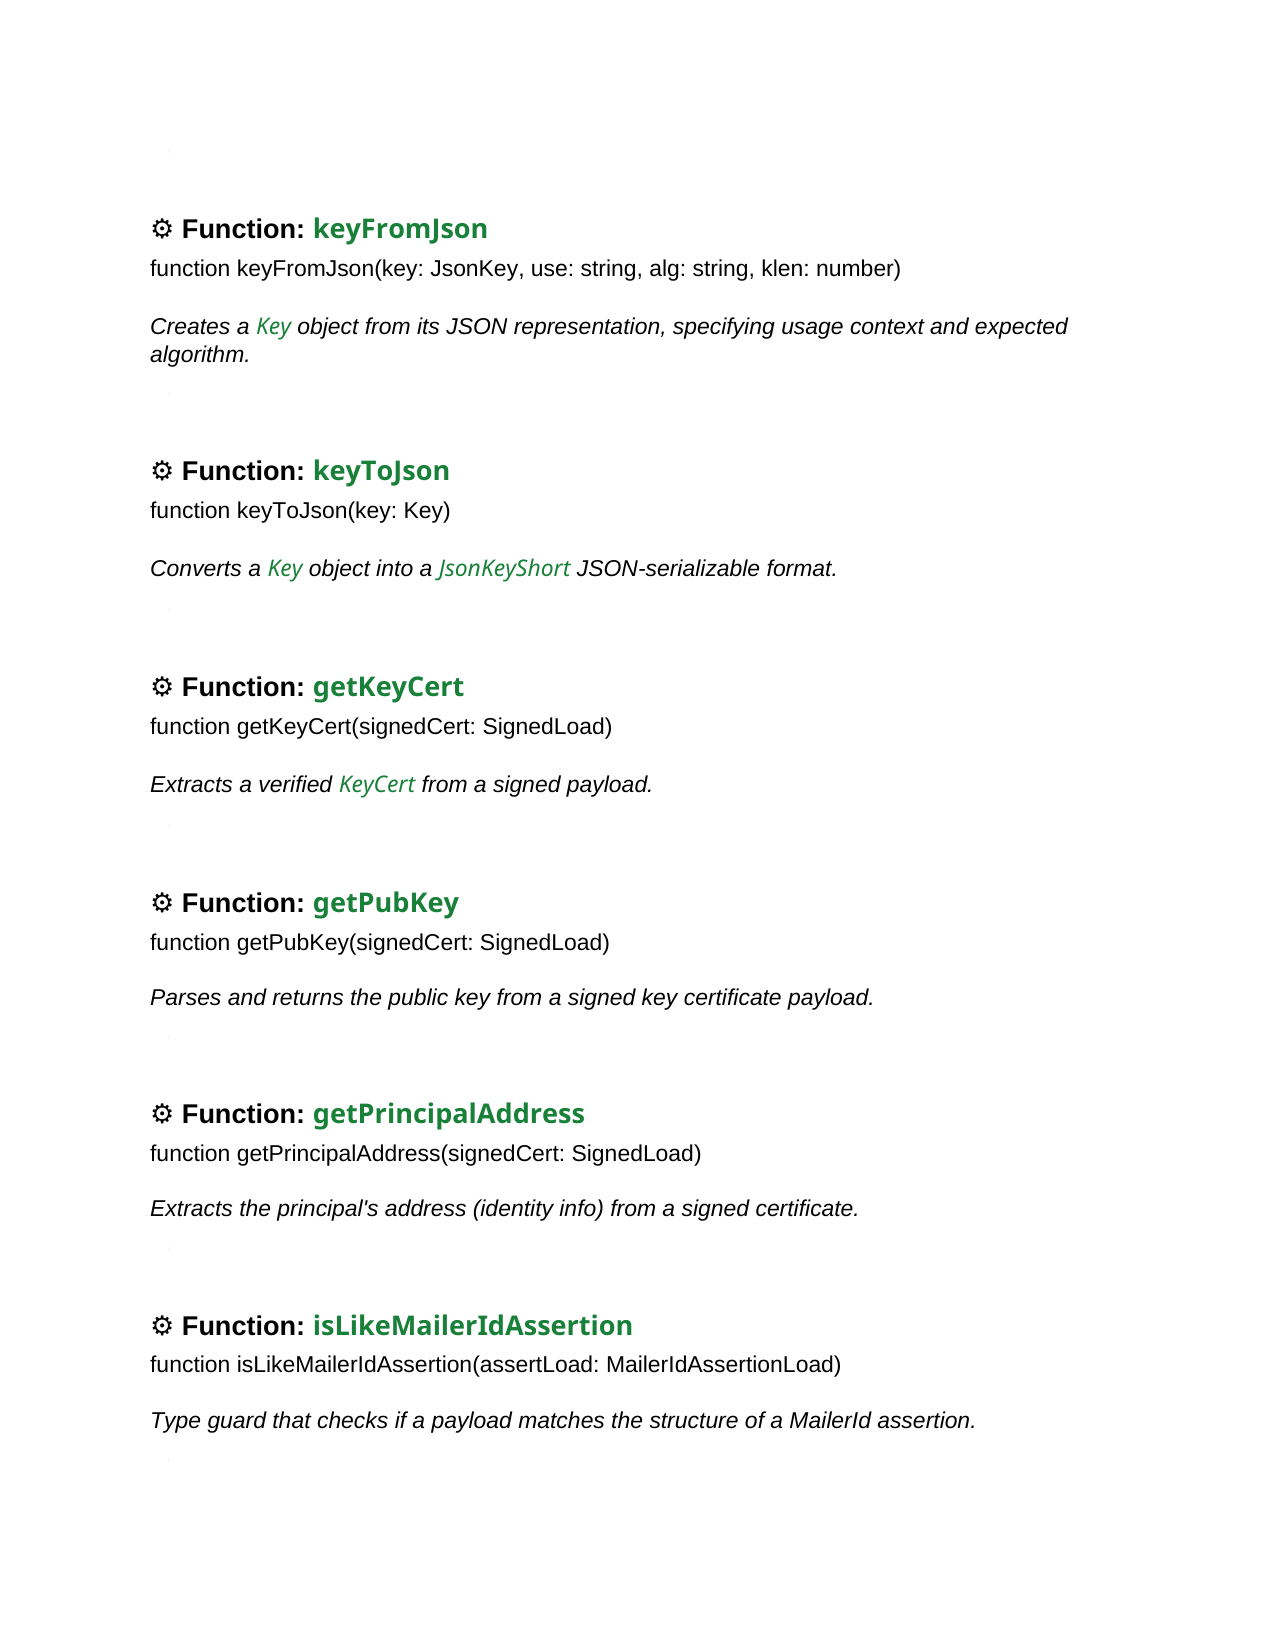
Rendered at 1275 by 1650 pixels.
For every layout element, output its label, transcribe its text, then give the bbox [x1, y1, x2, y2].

subtitle ⚙️ Function: getPubKey [150, 884, 1125, 921]
text function keyFromJson(key: JsonKey, use: string, alg: string, klen: number) [150, 254, 1125, 281]
subtitle ⚙️ Function: keyFromJson [150, 209, 1125, 246]
text Extracts a verified KeyCert from a signed payload. [150, 768, 1125, 799]
text Extracts the principal's address (identity info) from a signed certificate. [150, 1195, 1125, 1222]
text function isLikeMailerIdAssertion(assertLoad: MailerIdAssertionLoad) [150, 1351, 1125, 1378]
text Converts a Key object into a JsonKeyShort JSON-serializable format. [150, 552, 1125, 583]
subtitle ⚙️ Function: getKeyCert [150, 668, 1125, 705]
text function getPrincipalAddress(signedCert: SignedLoad) [150, 1140, 1125, 1167]
text function getPubKey(signedCert: SignedLoad) [150, 929, 1125, 955]
subtitle ⚙️ Function: isLikeMailerIdAssertion [150, 1306, 1125, 1343]
text function keyToJson(key: Key) [150, 497, 1125, 523]
text Creates a Key object from its JSON representation, specifying usage context and expected algorithm. [150, 310, 1125, 367]
text Type guard that checks if a payload matches the structure of a MailerId assertion. [150, 1407, 1125, 1433]
subtitle ⚙️ Function: keyToJson [150, 452, 1125, 489]
subtitle ⚙️ Function: getPrincipalAddress [150, 1095, 1125, 1132]
text Parses and returns the public key from a signed key certificate payload. [150, 984, 1125, 1011]
text function getKeyCert(signedCert: SignedLoad) [150, 713, 1125, 739]
